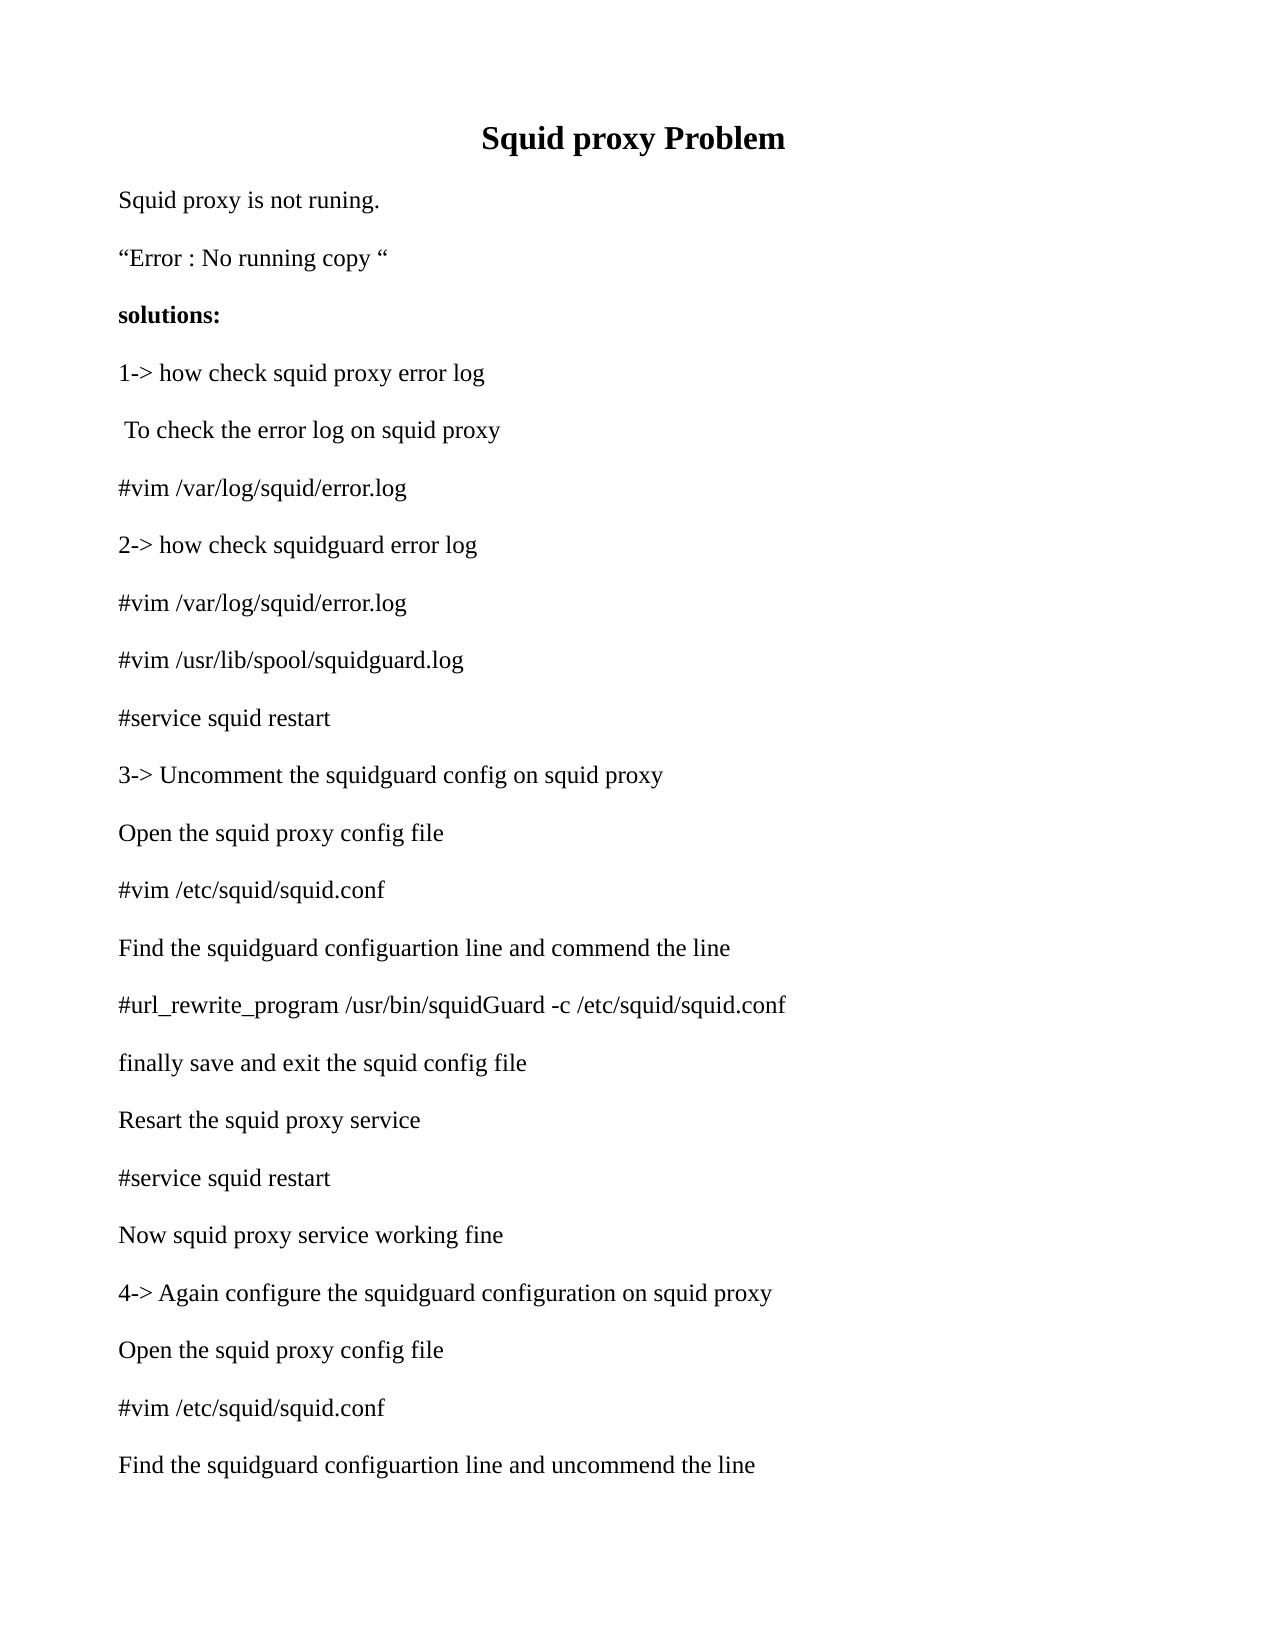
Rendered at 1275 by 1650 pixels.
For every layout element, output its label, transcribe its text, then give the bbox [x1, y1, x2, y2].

text Find the squidguard configuartion line and commend the line [118, 933, 1157, 961]
text #vim /etc/squid/squid.conf [118, 1393, 1157, 1421]
text Now squid proxy service working fine [118, 1220, 1157, 1249]
text #vim /etc/squid/squid.conf [118, 875, 1157, 904]
text #service squid restart [118, 1163, 1157, 1191]
text 4-> Again configure the squidguard configuration on squid proxy [118, 1278, 1157, 1306]
text 2-> how check squidguard error log [118, 530, 1157, 559]
text Squid proxy Problem [118, 118, 1157, 156]
text 3-> Uncomment the squidguard config on squid proxy [118, 760, 1157, 789]
text To check the error log on squid proxy [118, 415, 1157, 444]
text solutions: [118, 300, 1157, 329]
text #vim /var/log/squid/error.log [118, 473, 1157, 501]
text #url_rewrite_program /usr/bin/squidGuard -c /etc/squid/squid.conf [118, 990, 1157, 1019]
text 1-> how check squid proxy error log [118, 358, 1157, 386]
text Find the squidguard configuartion line and uncommend the line [118, 1450, 1157, 1479]
text Open the squid proxy config file [118, 818, 1157, 846]
text Squid proxy is not runing. [118, 185, 1157, 214]
text #service squid restart [118, 703, 1157, 731]
text Resart the squid proxy service [118, 1105, 1157, 1134]
text finally save and exit the squid config file [118, 1048, 1157, 1076]
text Open the squid proxy config file [118, 1335, 1157, 1364]
text #vim /usr/lib/spool/squidguard.log [118, 645, 1157, 674]
text #vim /var/log/squid/error.log [118, 588, 1157, 616]
text “Error : No running copy “ [118, 243, 1157, 271]
